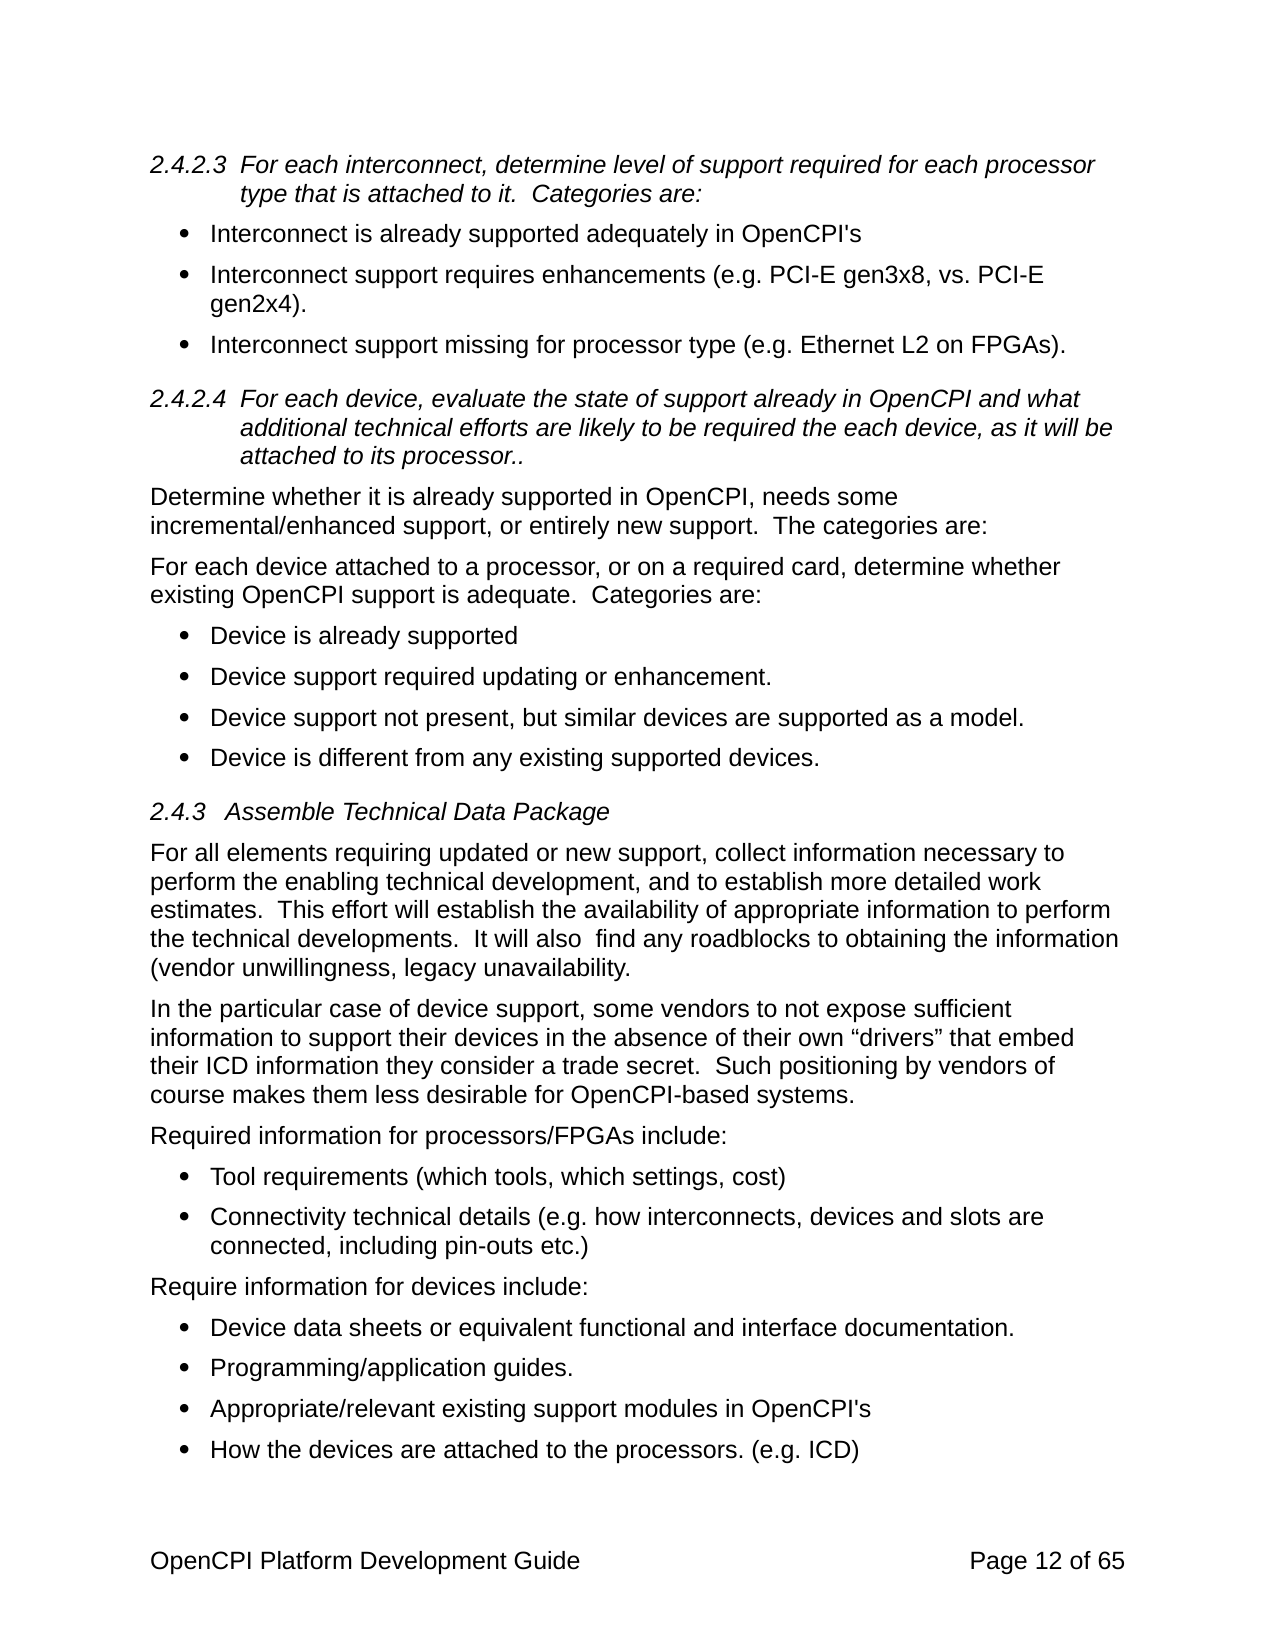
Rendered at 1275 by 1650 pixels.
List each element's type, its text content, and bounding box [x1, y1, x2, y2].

list Device data sheets or equivalent functional and interface documentation. [180, 1313, 1125, 1341]
subtitle For each device, evaluate the state of support already in OpenCPI and what additional technical efforts are likely to be required the each device, as it will be attached to its processor.. [150, 384, 1125, 470]
list Interconnect support missing for processor type (e.g. Ethernet L2 on FPGAs). [180, 330, 1125, 359]
list Appropriate/relevant existing support modules in OpenCPI's [180, 1394, 1125, 1423]
list Tool requirements (which tools, which settings, cost) [180, 1161, 1125, 1190]
text Required information for processors/FPGAs include: [150, 1121, 1125, 1149]
list Connectivity technical details (e.g. how interconnects, devices and slots are connected, including pin-outs etc.) [180, 1202, 1125, 1260]
text For each device attached to a processor, or on a required card, determine whether existing OpenCPI support is adequate. Categories are: [150, 551, 1125, 609]
subtitle For each interconnect, determine level of support required for each processor type that is attached to it. Categories are: [150, 150, 1125, 207]
text In the particular case of device support, some vendors to not expose sufficient information to support their devices in the absence of their own “drivers” that embed their ICD information they consider a trade secret. Such positioning by vendors of course makes them less desirable for OpenCPI-based systems. [150, 994, 1125, 1109]
list How the devices are attached to the processors. (e.g. ICD) [180, 1435, 1125, 1464]
list Interconnect support requires enhancements (e.g. PCI-E gen3x8, vs. PCI-E gen2x4). [180, 260, 1125, 318]
text Require information for devices include: [150, 1272, 1125, 1301]
list Device is already supported [180, 621, 1125, 650]
list Device support required updating or enhancement. [180, 662, 1125, 691]
list Programming/application guides. [180, 1353, 1125, 1382]
subtitle Assemble Technical Data Package [150, 797, 1125, 826]
list Device support not present, but similar devices are supported as a model. [180, 703, 1125, 731]
list Device is different from any existing supported devices. [180, 743, 1125, 772]
text For all elements requiring updated or new support, collect information necessary to perform the enabling technical development, and to establish more detailed work estimates. This effort will establish the availability of appropriate information to perform the technical developments. It will also find any roadblocks to obtaining the information (vendor unwillingness, legacy unavailability. [150, 838, 1125, 982]
list Interconnect is already supported adequately in OpenCPI's [180, 219, 1125, 248]
text Determine whether it is already supported in OpenCPI, needs some incremental/enhanced support, or entirely new support. The categories are: [150, 482, 1125, 539]
